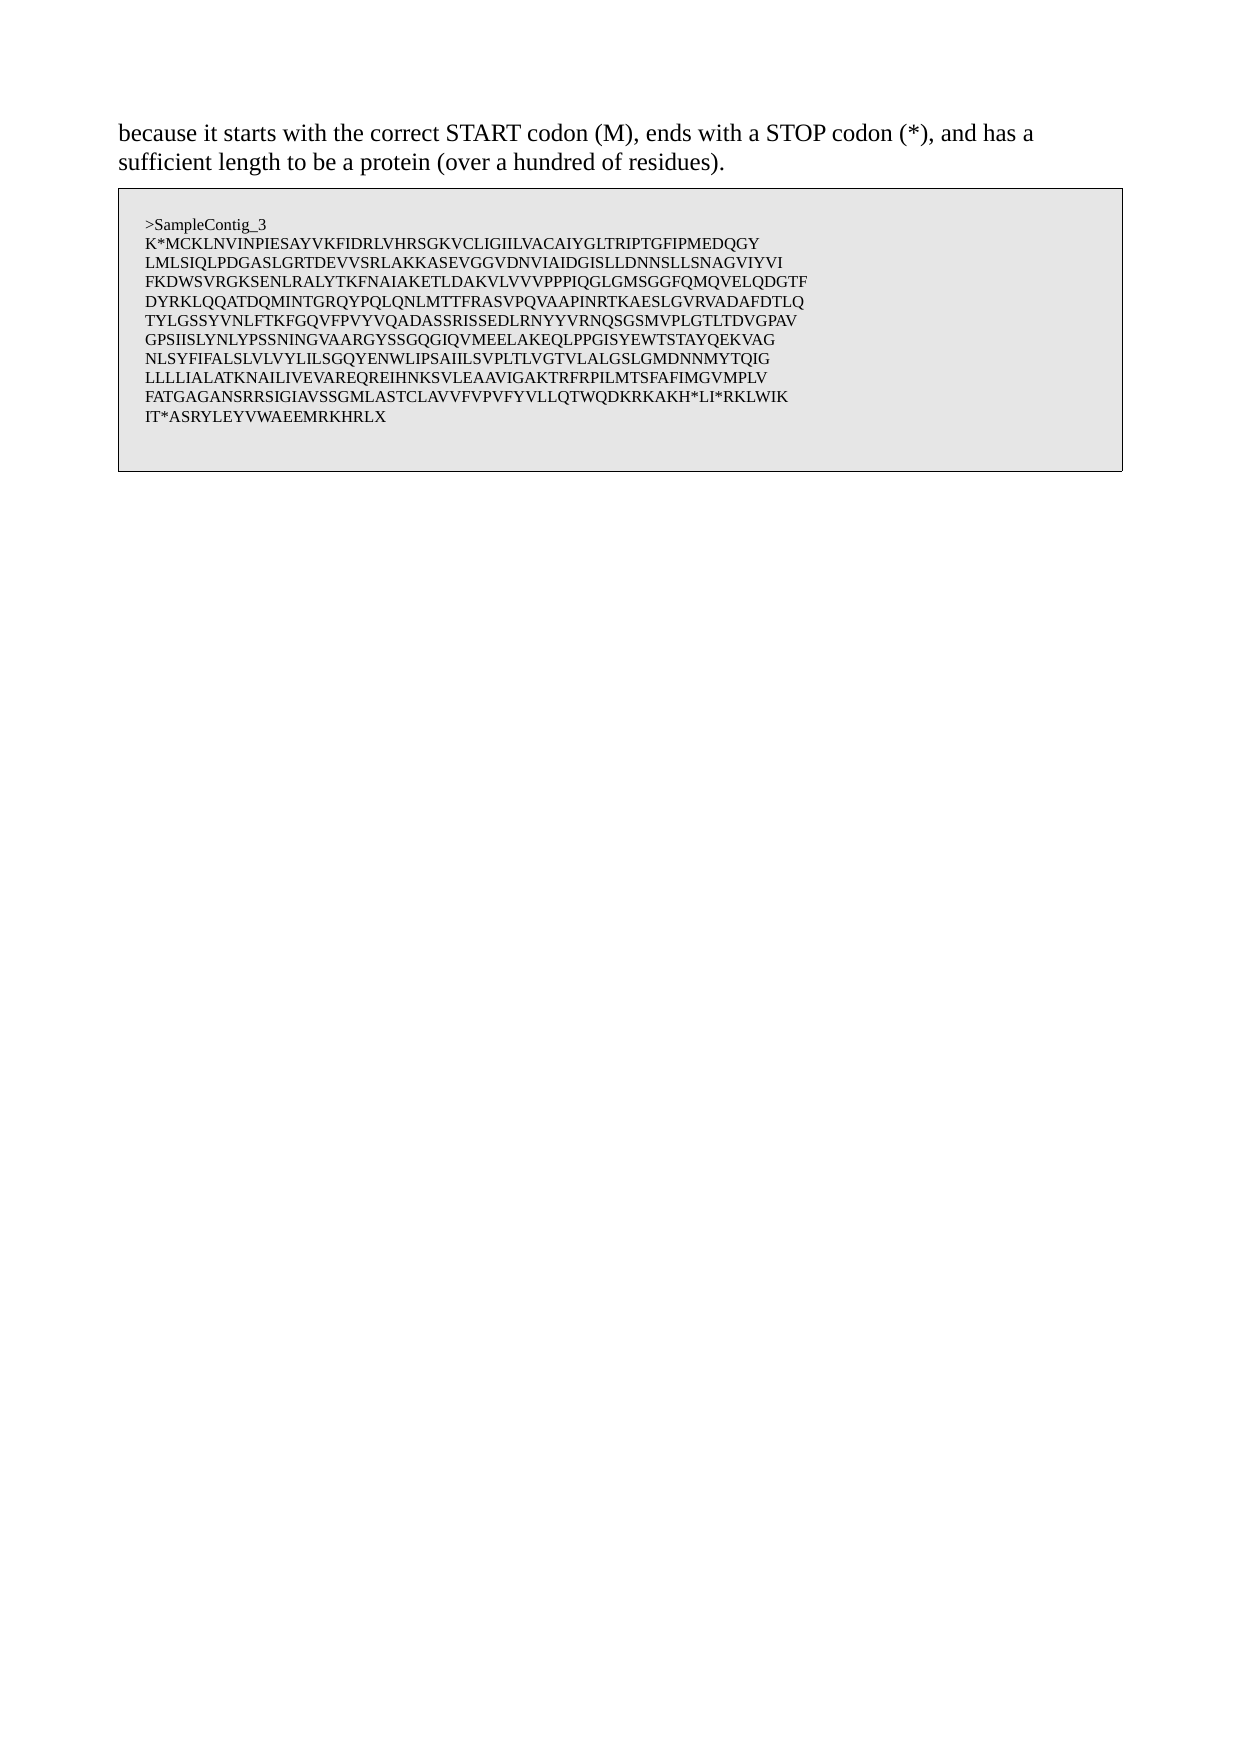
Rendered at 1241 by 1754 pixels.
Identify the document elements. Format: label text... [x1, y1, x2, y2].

text FKDWSVRGKSENLRALYTKFNAIAKETLDAKVLVVVPPPIQGLGMSGGFQMQVELQDGTF [119, 246, 1122, 265]
text IT*ASRYLEYVWAEEMRKHRLX [119, 380, 1122, 399]
text LLLLIALATKNAILIVEVAREQREIHNKSVLEAAVIGAKTRFRPILMTSFAFIMGVMPLV [119, 341, 1122, 361]
text LMLSIQLPDGASLGRTDEVVSRLAKKASEVGGVDNVIAIDGISLLDNNSLLSNAGVIYVI [119, 226, 1122, 246]
text K*MCKLNVINPIESAYVKFIDRLVHRSGKVCLIGIILVACAIYGLTRIPTGFIPMEDQGY [119, 207, 1122, 226]
text NLSYFIFALSLVLVYLILSGQYENWLIPSAIILSVPLTLVGTVLALGSLGMDNNMYTQIG [119, 322, 1122, 341]
text TYLGSSYVNLFTKFGQVFPVYVQADASSRISSEDLRNYYVRNQSGSMVPLGTLTDVGPAV [119, 284, 1122, 303]
text FATGAGANSRRSIGIAVSSGMLASTCLAVVFVPVFYVLLQTWQDKRKAKH*LI*RKLWIK [119, 361, 1122, 380]
text because it starts with the correct START codon (M), ends with a STOP codon (*), and has a sufficient length to be a protein (over a hundred of residues). [118, 118, 1122, 176]
text >SampleContig_3 [119, 189, 1122, 207]
text DYRKLQQATDQMINTGRQYPQLQNLMTTFRASVPQVAAPINRTKAESLGVRVADAFDTLQ [119, 265, 1122, 284]
text GPSIISLYNLYPSSNINGVAARGYSSGQGIQVMEELAKEQLPPGISYEWTSTAYQEKVAG [119, 303, 1122, 322]
